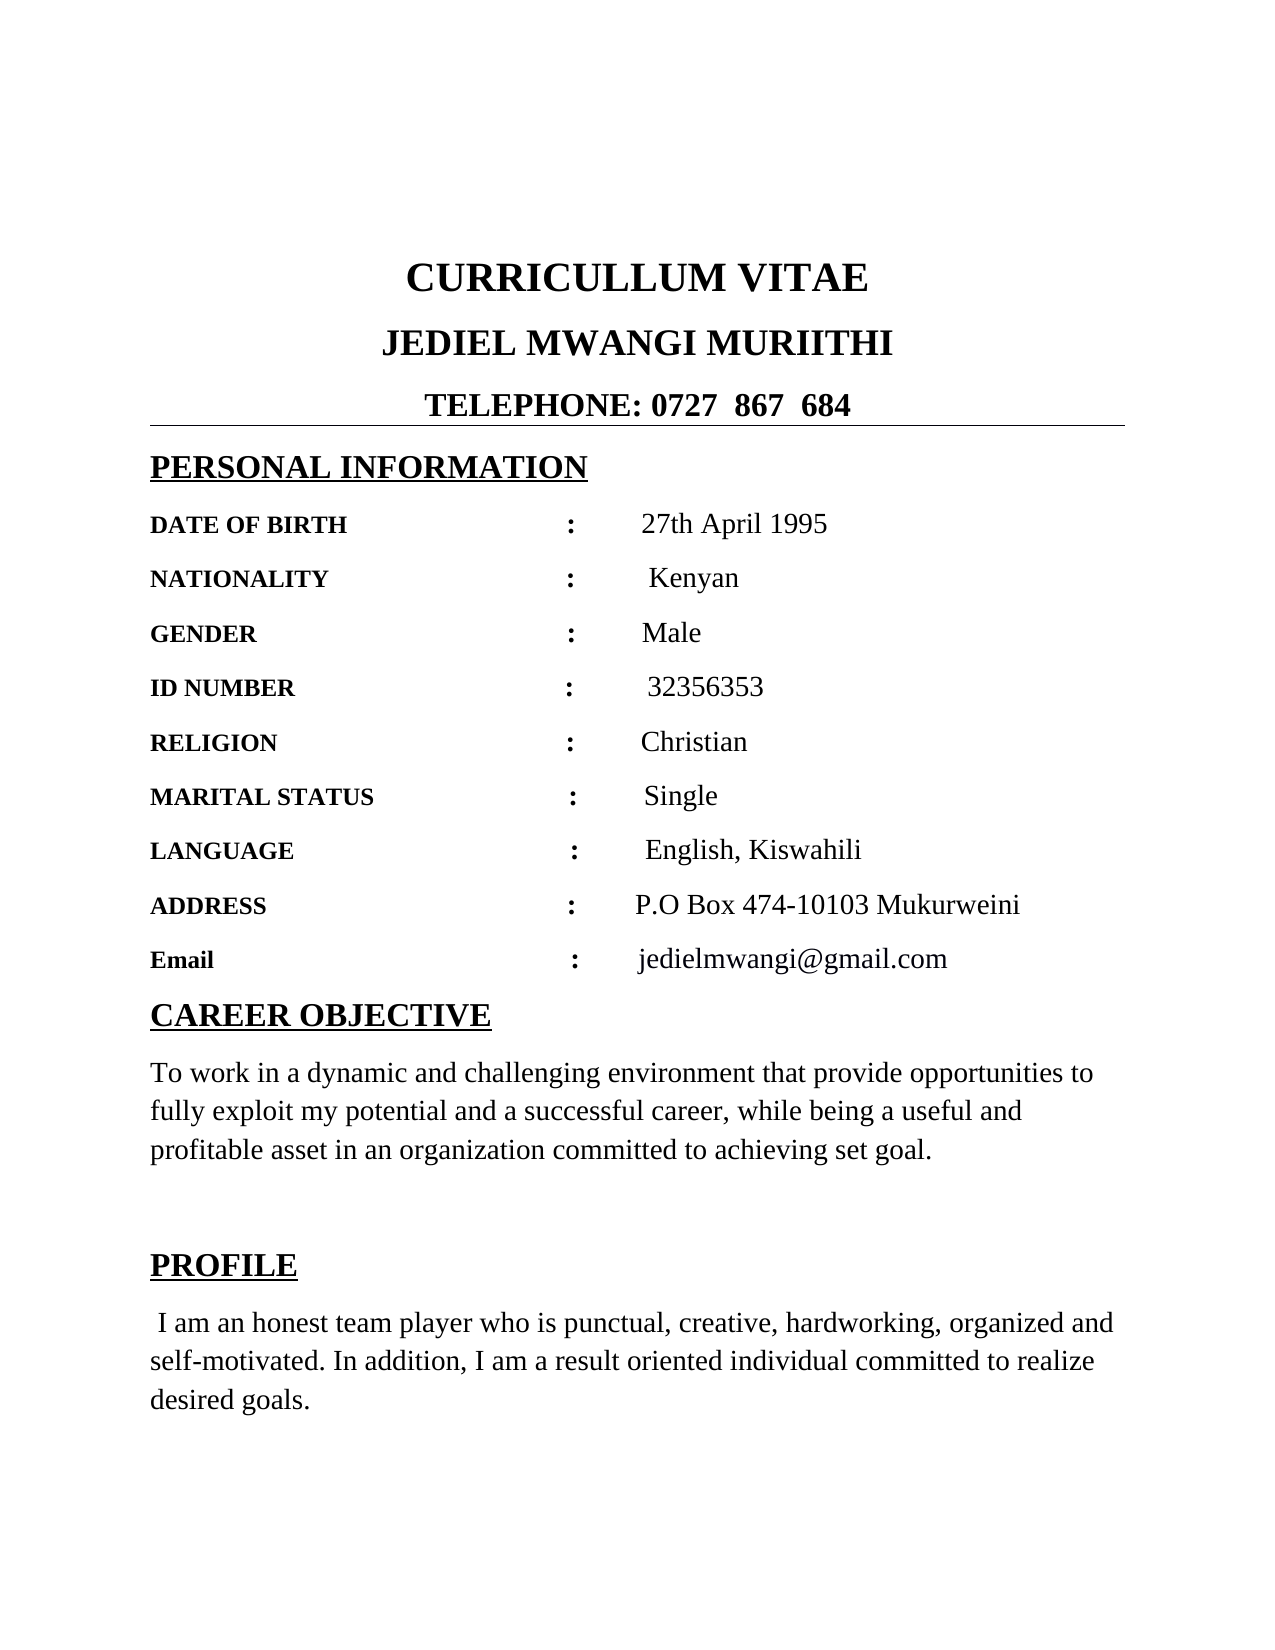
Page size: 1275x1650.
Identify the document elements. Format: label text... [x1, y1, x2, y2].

text ADDRESS : P.O Box 474-10103 Mukurweini [150, 887, 1125, 920]
text PROFILE [150, 1246, 1125, 1284]
text CURRICULLUM VITAE [150, 252, 1125, 300]
text To work in a dynamic and challenging environment that provide opportunities to fully exploit my potential and a successful career, while being a useful and profitable asset in an organization committed to achieving set goal. [150, 1055, 1125, 1165]
text ID NUMBER : 32356353 [150, 669, 1125, 703]
text CAREER OBJECTIVE [150, 996, 1125, 1034]
text Email : jedielmwangi@gmail.com [150, 941, 1125, 975]
text I am an honest team player who is punctual, creative, hardworking, organized and self-motivated. In addition, I am a result oriented individual committed to realize desired goals. [150, 1305, 1125, 1415]
text GENDER : Male [150, 615, 1125, 648]
text LANGUAGE : English, Kiswahili [150, 832, 1125, 866]
text PERSONAL INFORMATION [150, 447, 1125, 485]
text TELEPHONE: 0727 867 684 [150, 385, 1125, 425]
text RELIGION : Christian [150, 724, 1125, 757]
text DATE OF BIRTH : 27th April 1995 [150, 506, 1125, 540]
text MARITAL STATUS : Single [150, 778, 1125, 812]
text JEDIEL MWANGI MURIITHI [150, 321, 1125, 364]
text NATIONALITY : Kenyan [150, 561, 1125, 594]
